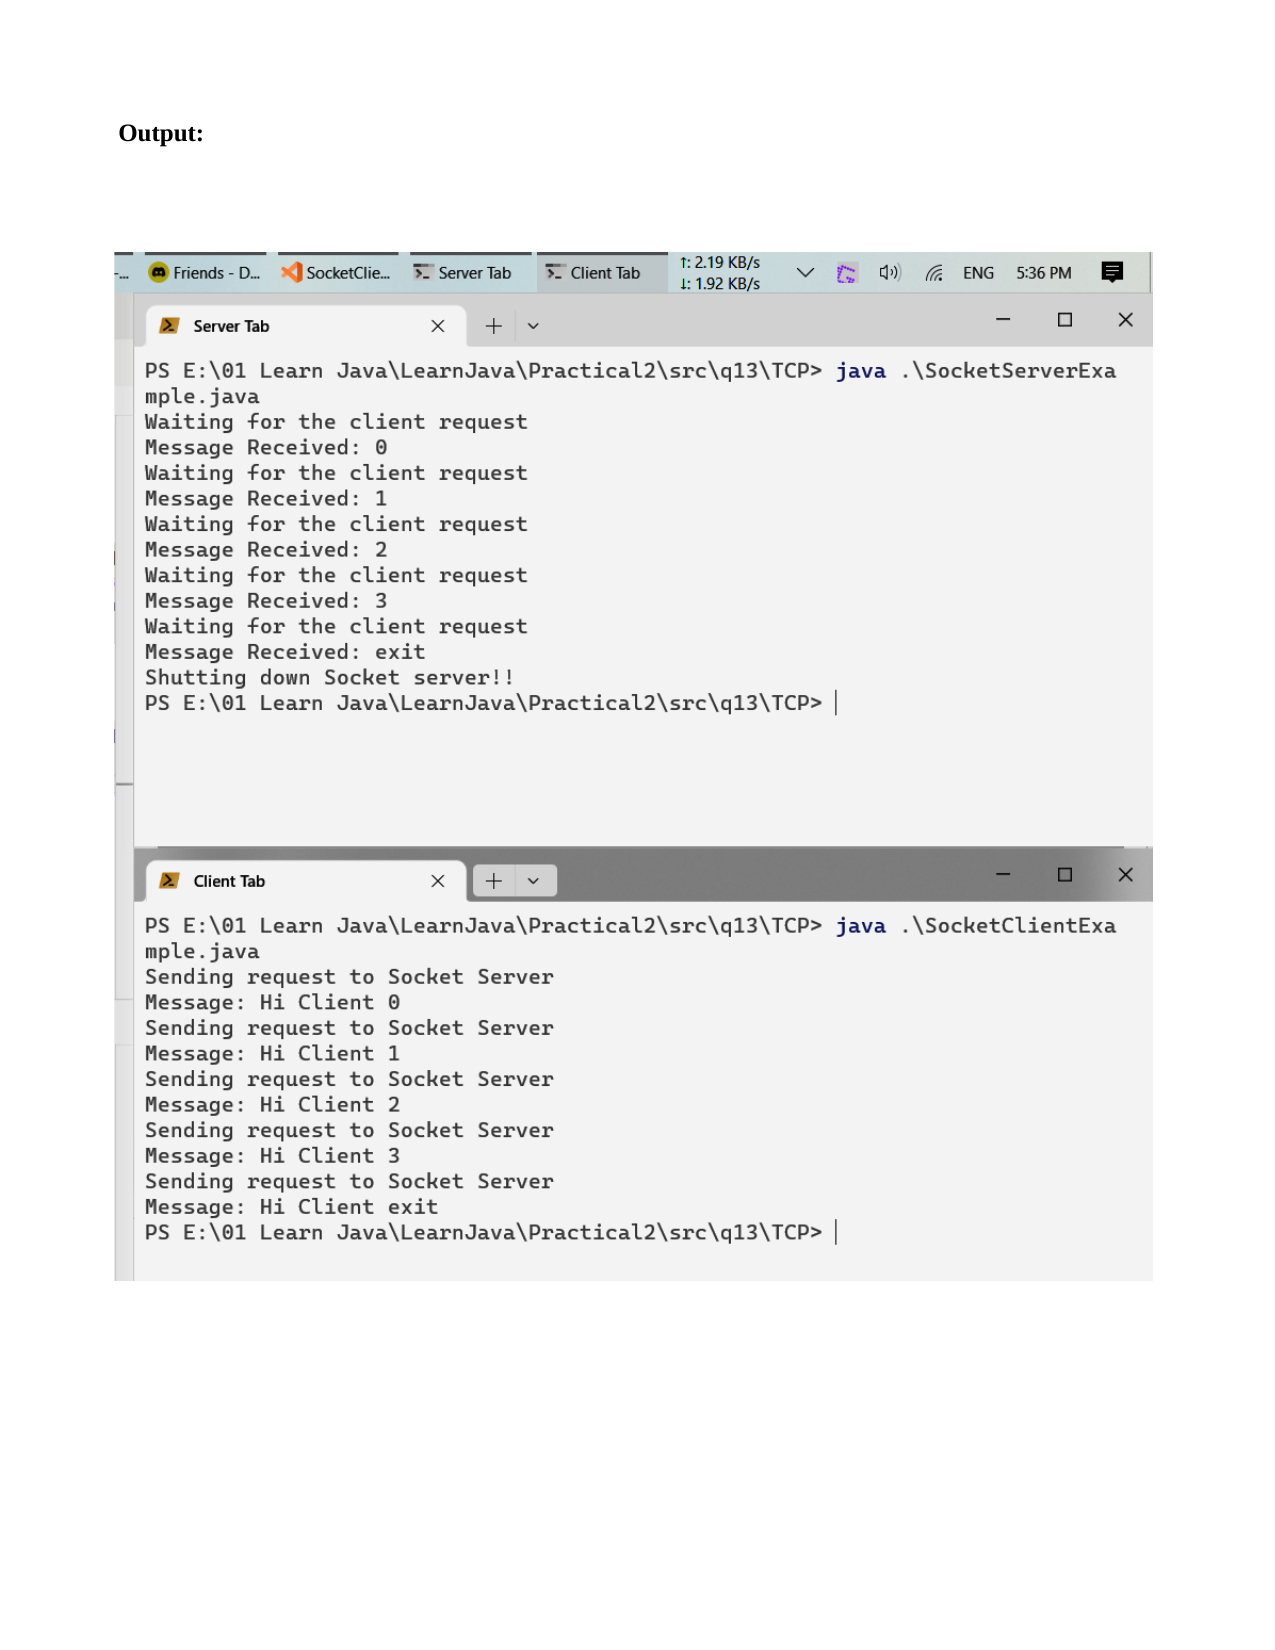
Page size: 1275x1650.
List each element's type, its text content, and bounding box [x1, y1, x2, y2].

picture [114, 252, 1153, 1281]
text Output: [118, 118, 1157, 147]
